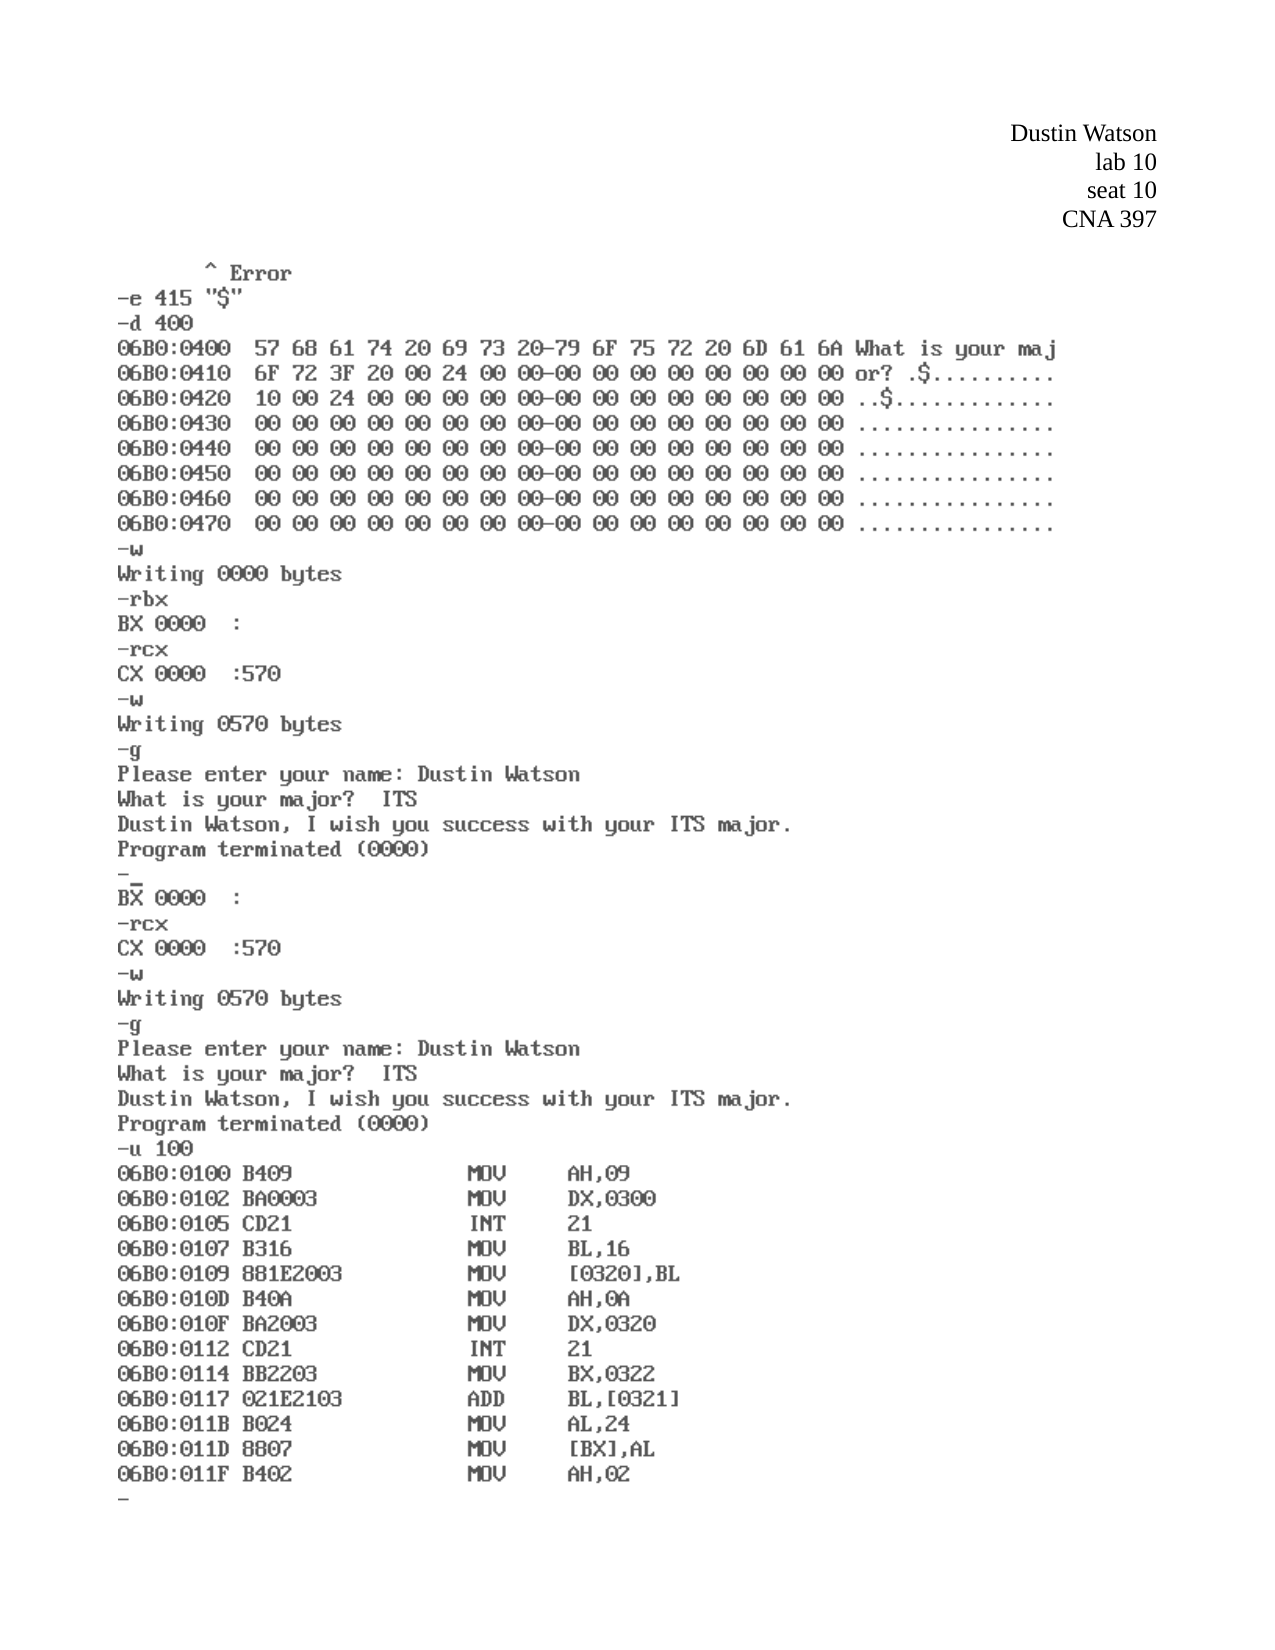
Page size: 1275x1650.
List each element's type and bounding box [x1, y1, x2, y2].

picture [118, 262, 1118, 1513]
